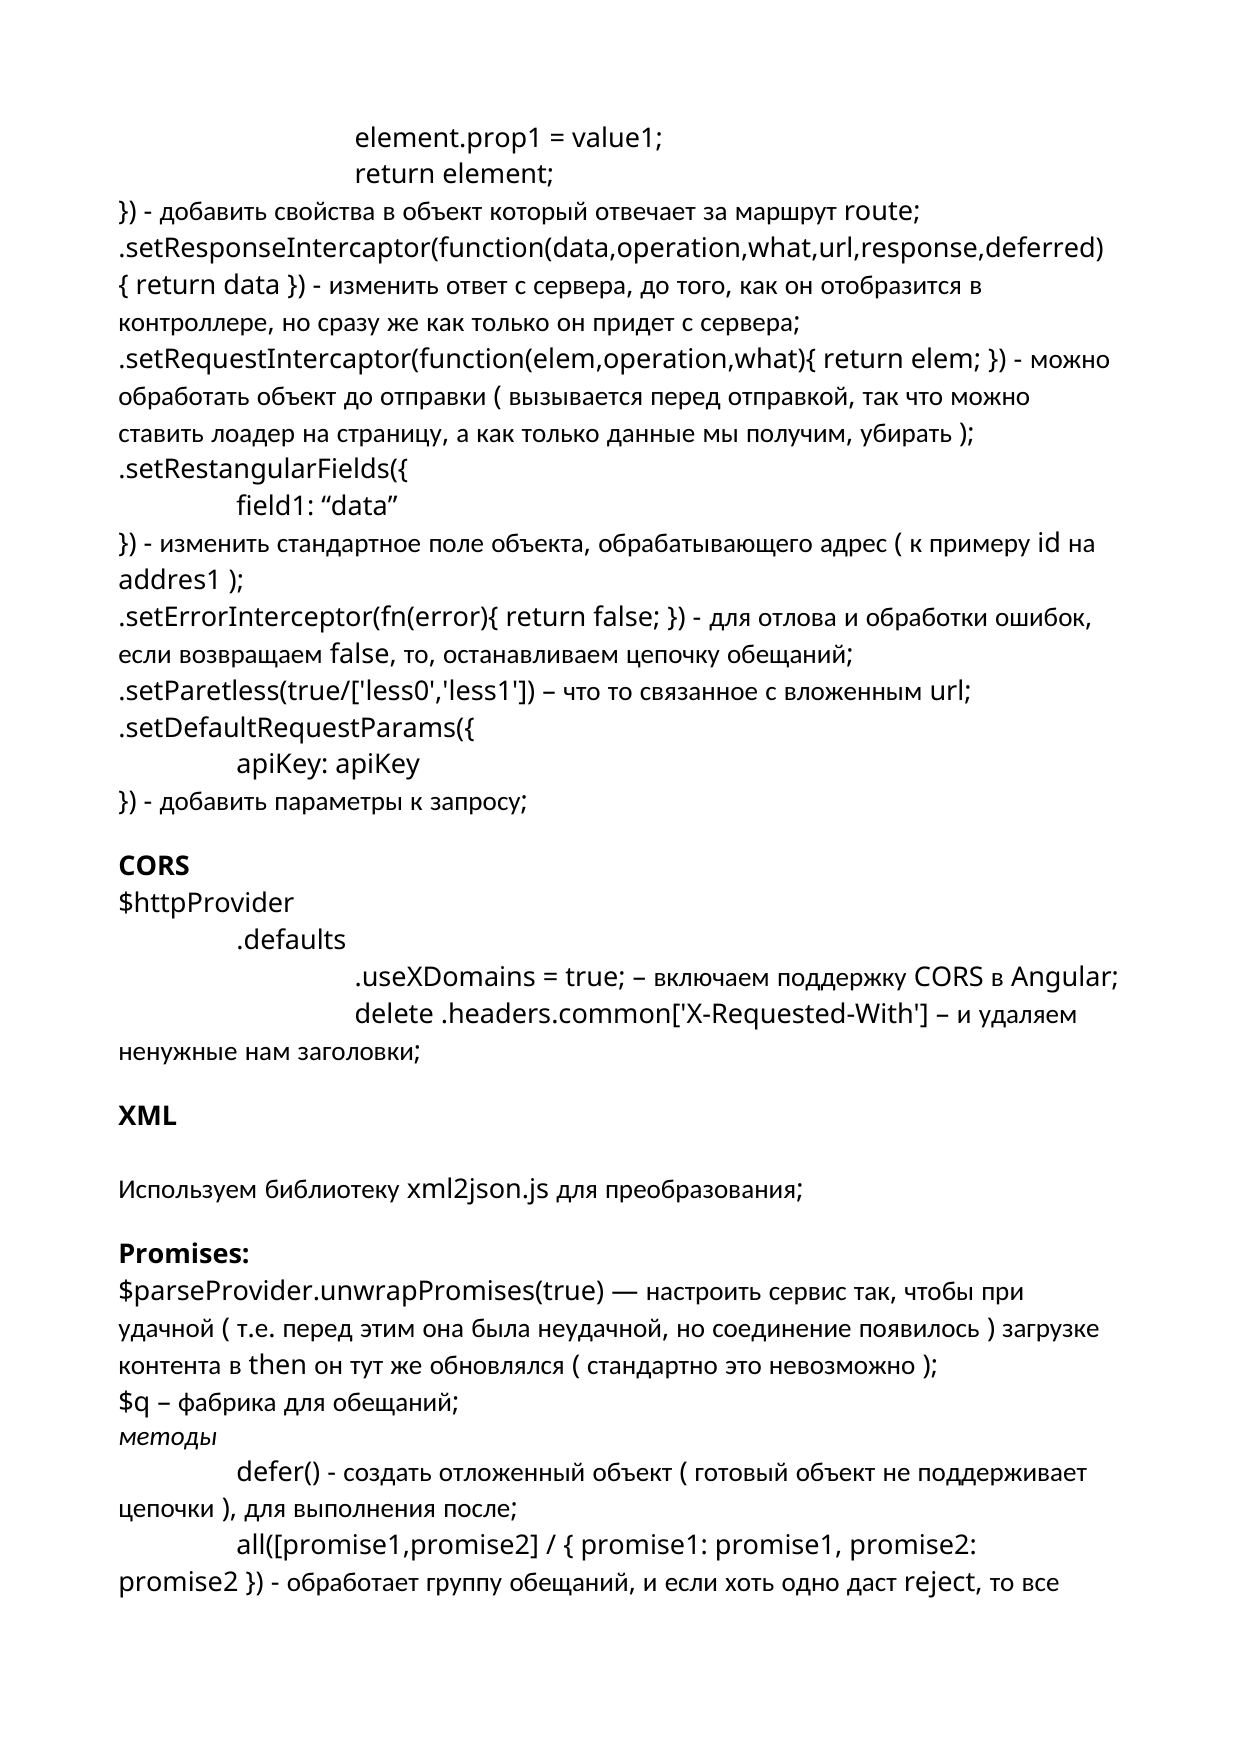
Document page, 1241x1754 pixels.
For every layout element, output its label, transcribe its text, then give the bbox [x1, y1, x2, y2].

text }) - добавить параметры к запросу; [118, 782, 1122, 819]
text .setParetless(true/['less0','less1']) – что то связанное с вложенным url; [118, 671, 1122, 708]
text .setResponseIntercaptor(function(data,operation,what,url,response,deferred){ return data }) - изменить ответ с сервера, до того, как он отобразится в контроллере, но сразу же как только он придет с сервера; [118, 229, 1122, 339]
text .setRequestIntercaptor(function(elem,operation,what){ return elem; }) - можно обработать объект до отправки ( вызывается перед отправкой, так что можно ставить лоадер на страницу, а как только данные мы получим, убирать ); [118, 339, 1122, 450]
text .setRestangularFields({ [118, 450, 1122, 487]
text apiKey: apiKey [118, 745, 1122, 782]
text }) - добавить свойства в объект который отвечает за маршрут route; [118, 192, 1122, 229]
text XML Используем библиотеку xml2json.js для преобразования; [118, 1096, 1122, 1207]
text CORS [118, 847, 1122, 884]
text $q – фабрика для обещаний; [118, 1382, 1122, 1419]
text .useXDomains = true; – включаем поддержку CORS в Angular; [118, 957, 1122, 994]
text delete .headers.common['X-Requested-With'] – и удаляем ненужные нам заголовки; [118, 994, 1122, 1068]
text $httpProvider [118, 884, 1122, 921]
text .setDefaultRequestParams({ [118, 708, 1122, 745]
text методы [118, 1419, 1122, 1452]
text element.prop1 = value1; [118, 118, 1122, 155]
text return element; [118, 155, 1122, 192]
text all([promise1,promise2] / { promise1: promise1, promise2: promise2 }) - обработает группу обещаний, и если хоть одно даст reject, то все [118, 1526, 1122, 1599]
text Promises: $parseProvider.unwrapPromises(true) — настроить сервис так, чтобы при удачной ( т.е. перед этим она была неудачной, но соединение появилось ) загрузке контента в then он тут же обновлялся ( стандартно это невозможно ); [118, 1235, 1122, 1382]
text }) - изменить стандартное поле объекта, обрабатывающего адрес ( к примеру id на addres1 ); [118, 524, 1122, 597]
text .defaults [118, 921, 1122, 957]
text defer() - создать отложенный объект ( готовый объект не поддерживает цепочки ), для выполнения после; [118, 1452, 1122, 1526]
text .setErrorInterceptor(fn(error){ return false; }) - для отлова и обработки ошибок, если возвращаем false, то, останавливаем цепочку обещаний; [118, 597, 1122, 671]
text field1: “data” [118, 487, 1122, 524]
